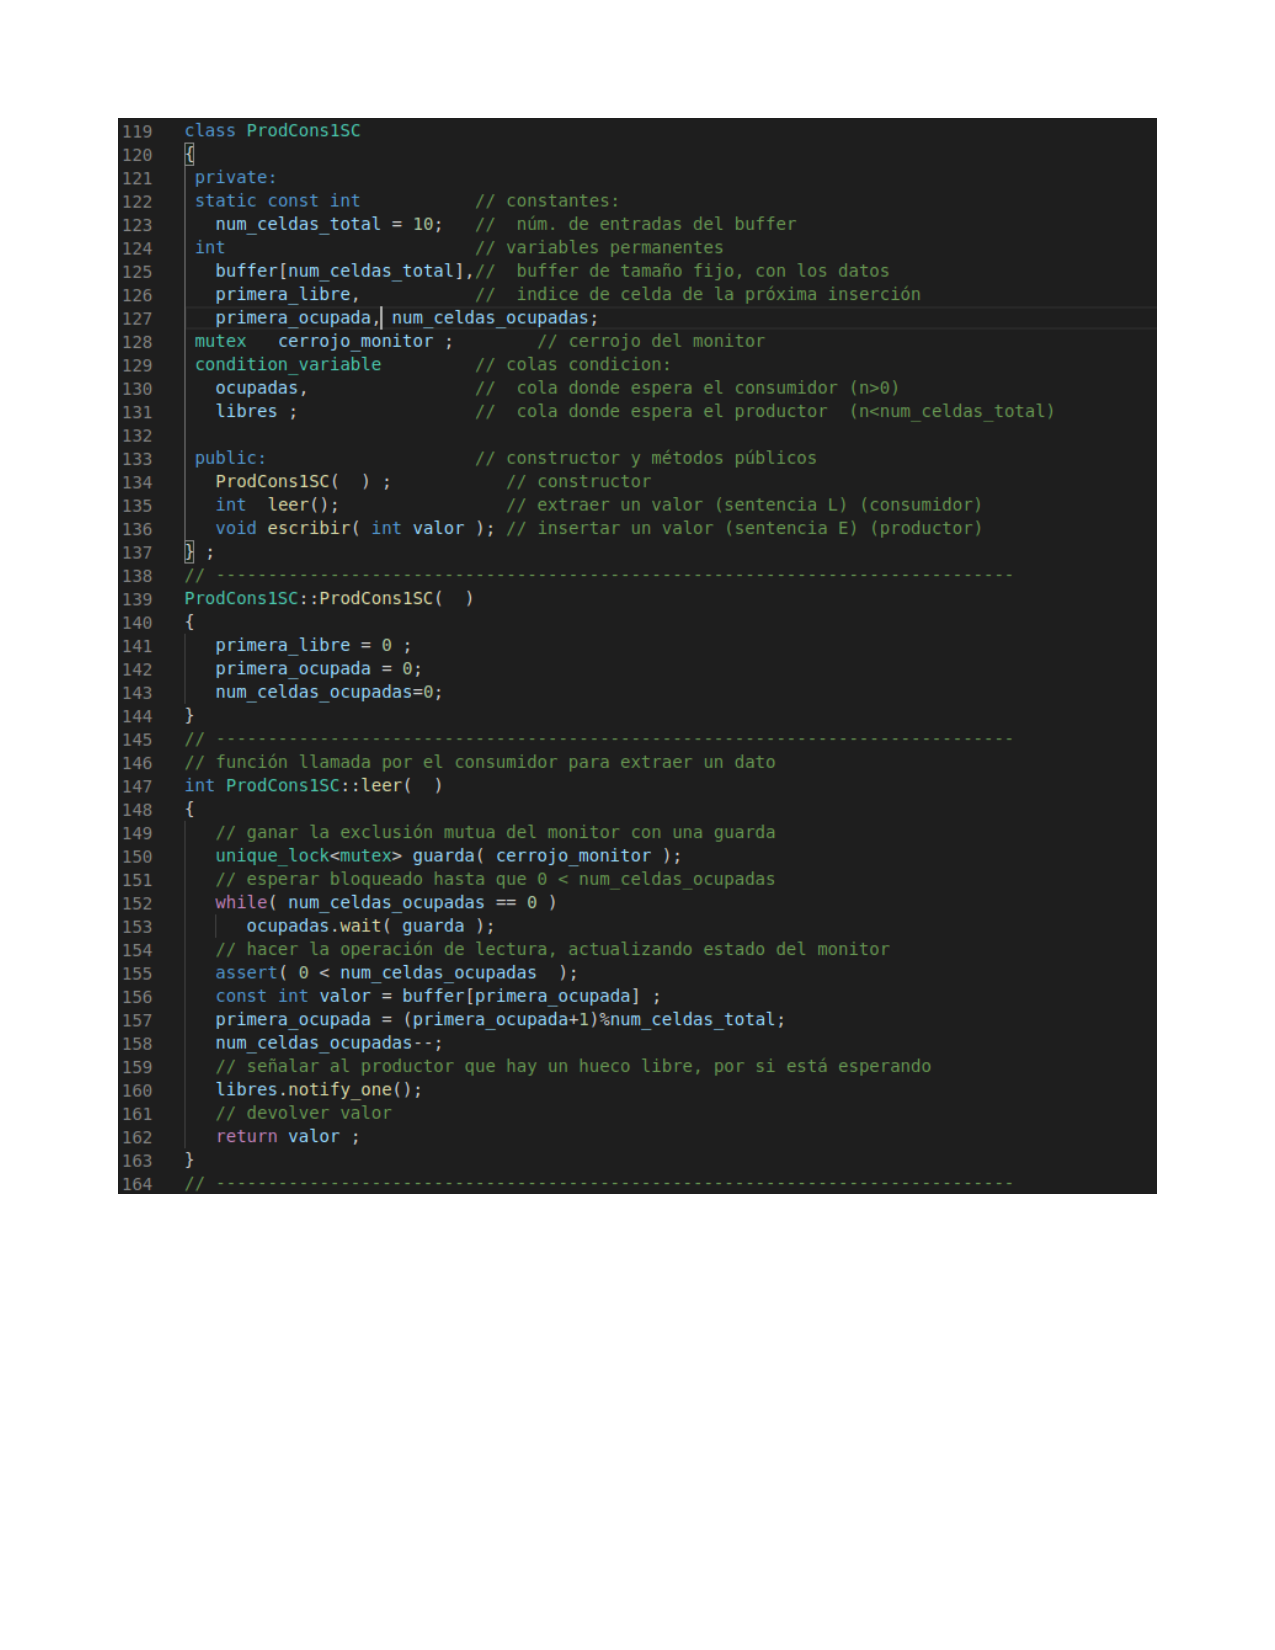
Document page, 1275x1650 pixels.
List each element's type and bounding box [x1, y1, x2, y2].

picture [118, 118, 1157, 1194]
